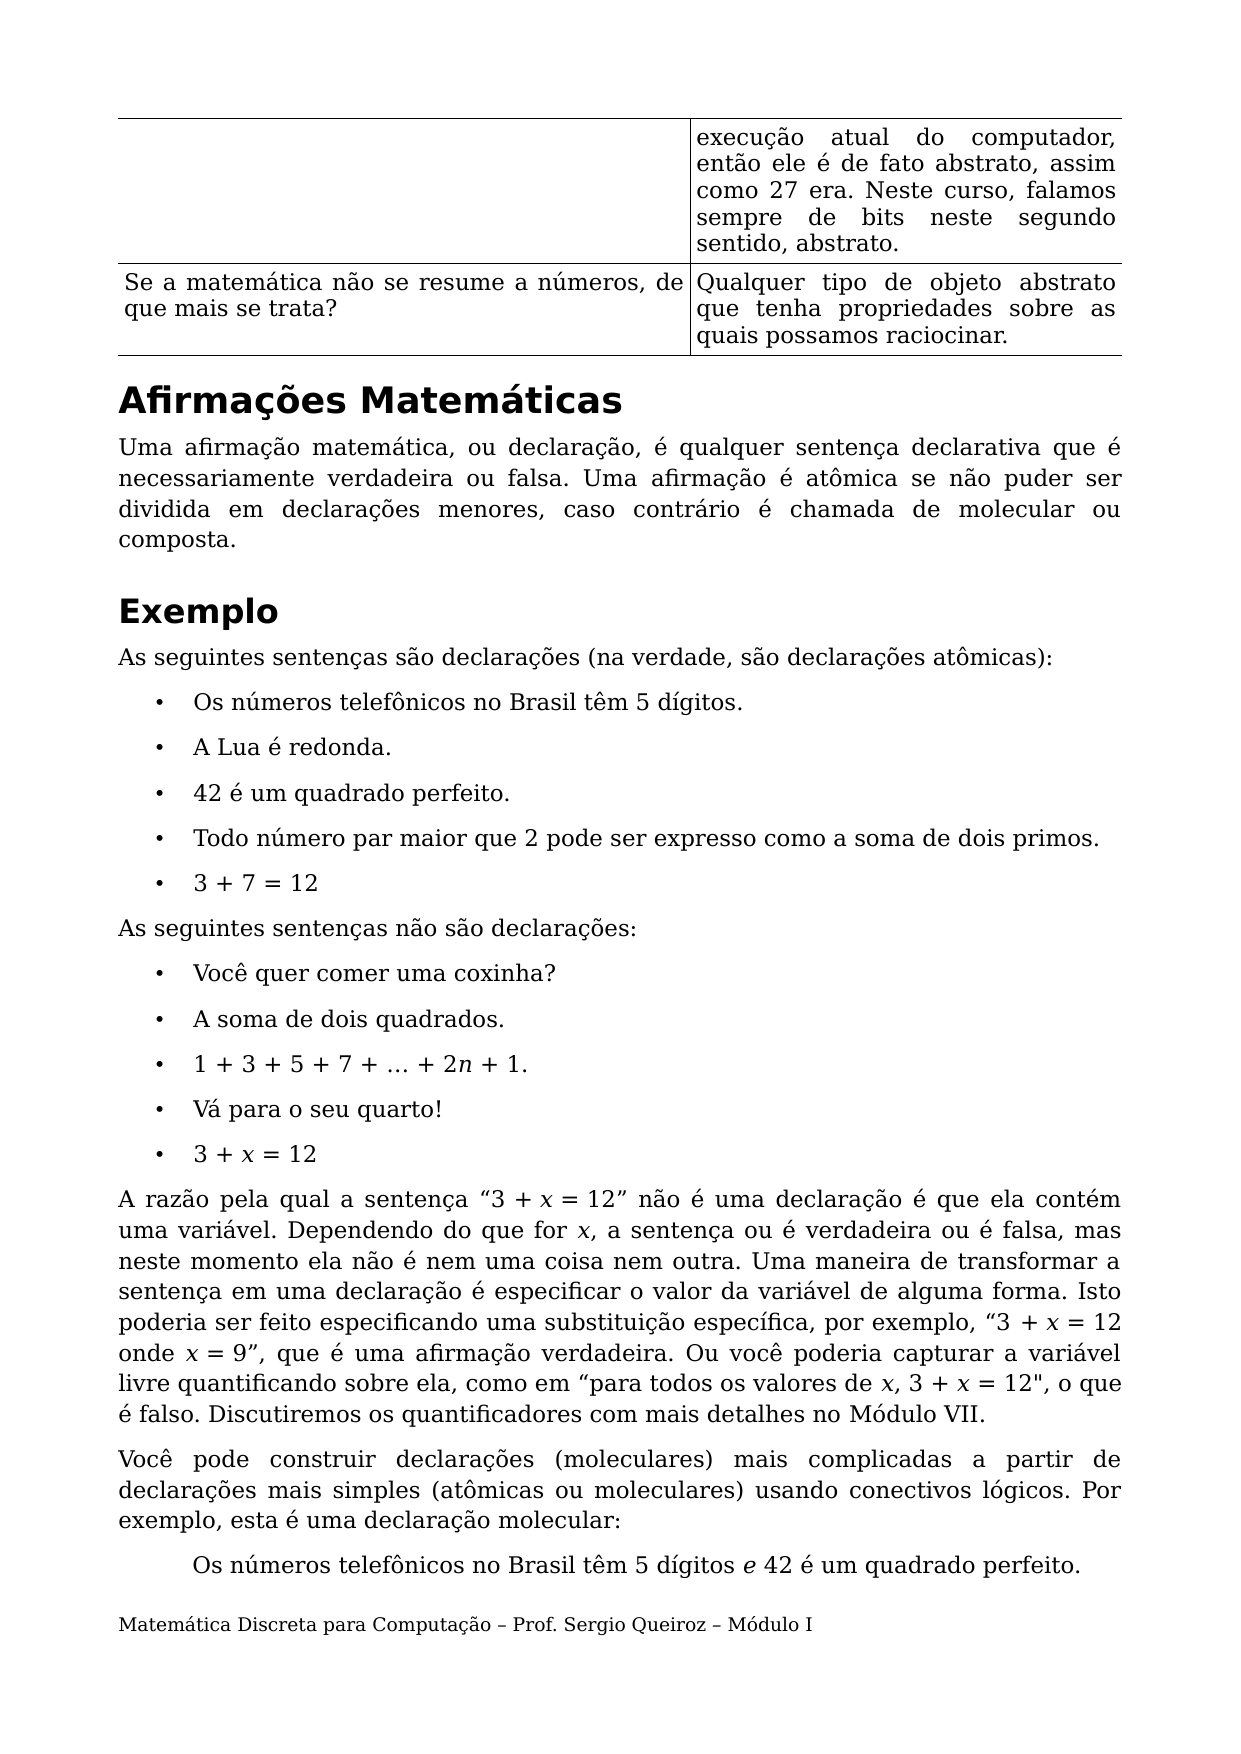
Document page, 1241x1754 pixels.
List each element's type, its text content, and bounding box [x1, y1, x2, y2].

list Todo número par maior que 2 pode ser expresso como a soma de dois primos. [156, 825, 1122, 852]
table_cell Se a matemática não se resume a números, de que mais se trata? [118, 264, 690, 354]
text As seguintes sentenças são declarações (na verdade, são declarações atômicas): [118, 644, 1122, 671]
list Vá para o seu quarto! [156, 1096, 1122, 1123]
list 3 + 7 = 12 [156, 870, 1122, 897]
table_cell [118, 119, 690, 263]
text Uma afirmação matemática, ou declaração, é qualquer sentença declarativa que é necessariamente verdadeira ou falsa. Uma afirmação é atômica se não puder ser dividida em declarações menores, caso contrário é chamada de molecular ou composta. [118, 434, 1122, 553]
list Os números telefônicos no Brasil têm 5 dígitos. [156, 689, 1122, 716]
text Os números telefônicos no Brasil têm 5 dígitos e 42 é um quadrado perfeito. [192, 1553, 1122, 1579]
list 42 é um quadrado perfeito. [156, 780, 1122, 806]
text A razão pela qual a sentença “3 + x = 12” não é uma declaração é que ela contém uma variável. Dependendo do que for x, a sentença ou é verdadeira ou é falsa, mas neste momento ela não é nem uma coisa nem outra. Uma maneira de transformar a sentença em uma declaração é especificar o valor da variável de alguma forma. Isto poderia ser feito especificando uma substituição específica, por exemplo, “3 + x = 12 onde x = 9”, que é uma afirmação verdadeira. Ou você poderia capturar a variável livre quantificando sobre ela, como em “para todos os valores de x, 3 + x = 12", o que é falso. Discutiremos os quantificadores com mais detalhes no Módulo VII. [118, 1187, 1122, 1428]
list A Lua é redonda. [156, 734, 1122, 761]
list A soma de dois quadrados. [156, 1006, 1122, 1032]
subtitle Afirmações Matemáticas [118, 380, 1122, 422]
list 1 + 3 + 5 + 7 + … + 2n + 1. [156, 1051, 1122, 1078]
list Você quer comer uma coxinha? [156, 961, 1122, 987]
text As seguintes sentenças não são declarações: [118, 915, 1122, 942]
text Você pode construir declarações (moleculares) mais complicadas a partir de declarações mais simples (atômicas ou moleculares) usando conectivos lógicos. Por exemplo, esta é uma declaração molecular: [118, 1446, 1122, 1534]
table_cell Qualquer tipo de objeto abstrato que tenha propriedades sobre as quais possamos raciocinar. [691, 264, 1122, 354]
subtitle Exemplo [118, 592, 1122, 632]
table_cell execução atual do computador, então ele é de fato abstrato, assim como 27 era. Neste curso, falamos sempre de bits neste segundo sentido, abstrato. [691, 119, 1122, 263]
list 3 + x = 12 [156, 1141, 1122, 1168]
